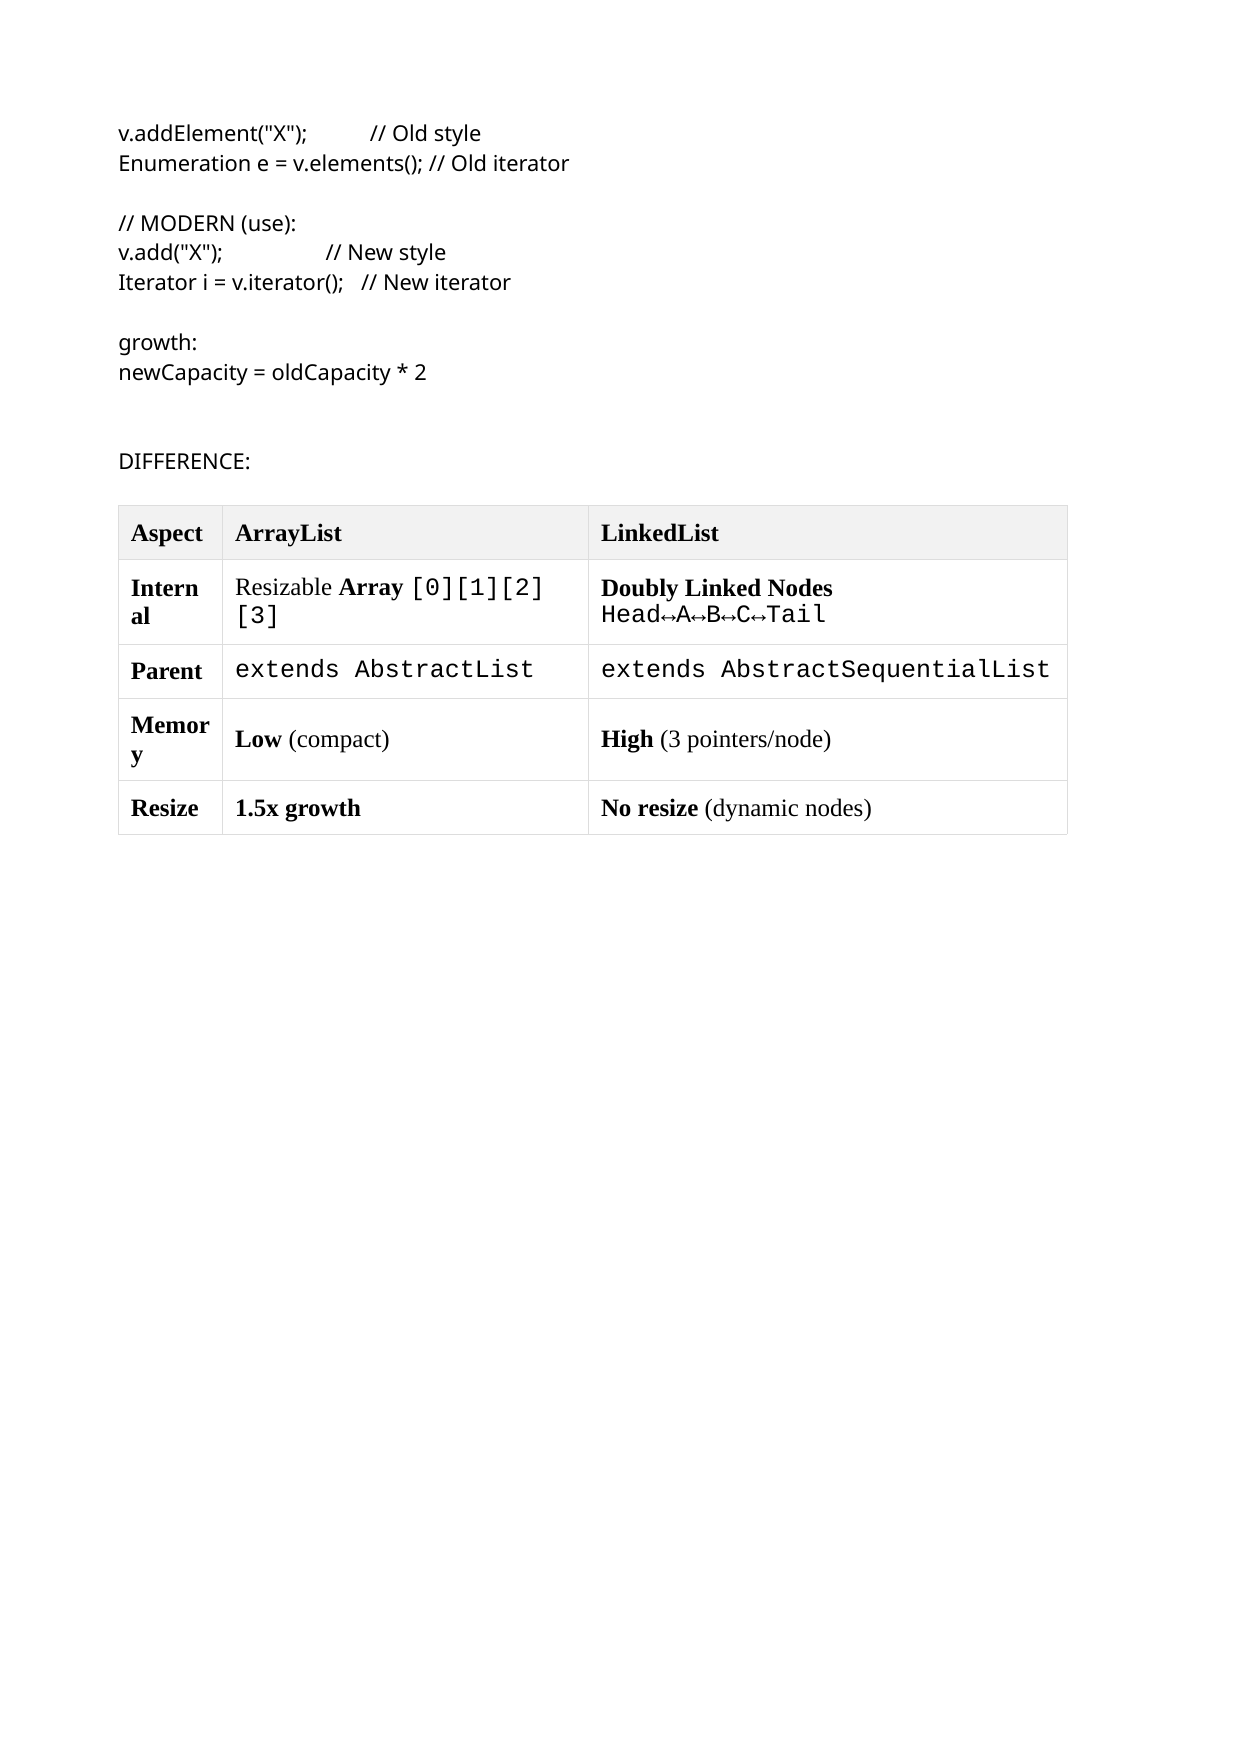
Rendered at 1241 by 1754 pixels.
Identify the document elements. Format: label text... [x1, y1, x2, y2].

table_cell 1.5x growth [223, 781, 588, 834]
table_cell Resize [119, 781, 222, 834]
table_cell No resize (dynamic nodes) [589, 781, 1067, 834]
text DIFFERENCE: [118, 446, 1122, 476]
table_cell Memory [119, 699, 222, 780]
text // MODERN (use): [118, 207, 1122, 237]
text Iterator i = v.iterator(); // New iterator [118, 267, 1122, 297]
table_header ArrayList [223, 506, 588, 559]
table_header LinkedList [589, 506, 1067, 559]
table_cell Low (compact) [223, 699, 588, 780]
text v.addElement("X"); // Old style [118, 118, 1122, 148]
text v.add("X"); // New style [118, 237, 1122, 267]
text newCapacity = oldCapacity * 2 [118, 356, 1122, 386]
text growth: [118, 327, 1122, 356]
table_cell Resizable Array [0][1][2][3] [223, 560, 588, 643]
table_cell extends AbstractSequentialList [589, 645, 1067, 697]
text Enumeration e = v.elements(); // Old iterator [118, 148, 1122, 178]
table_header Aspect [119, 506, 222, 559]
table_cell High (3 pointers/node) [589, 699, 1067, 780]
table_cell Doubly Linked Nodes Head↔A↔B↔C↔Tail [589, 560, 1067, 643]
table_cell extends AbstractList [223, 645, 588, 697]
table_cell Parent [119, 645, 222, 697]
table_cell Internal [119, 560, 222, 643]
